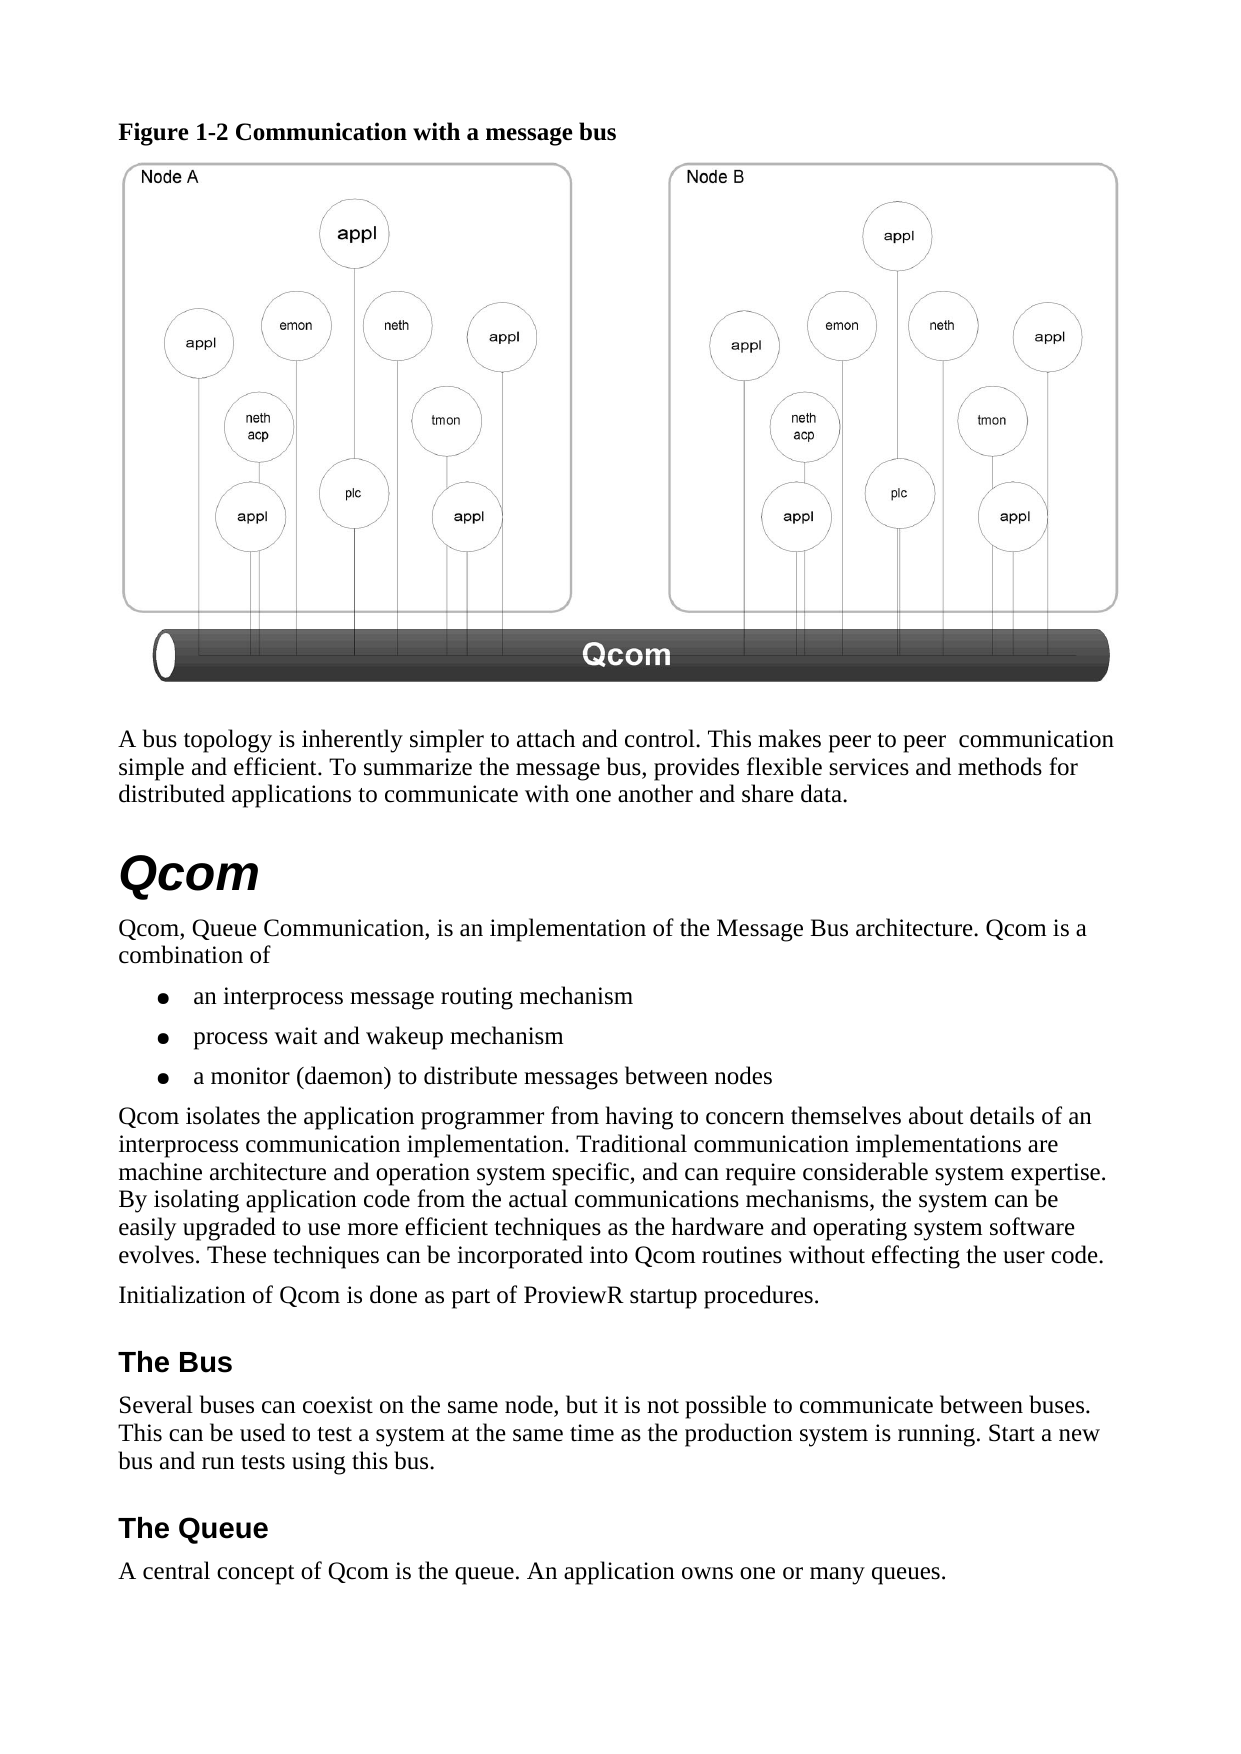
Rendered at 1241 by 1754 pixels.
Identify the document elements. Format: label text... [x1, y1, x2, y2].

subtitle Qcom [118, 846, 1122, 901]
text Initialization of Qcom is done as part of ProviewR startup procedures. [118, 1281, 1122, 1309]
picture [118, 158, 1122, 685]
text Figure 1-2 Communication with a message bus [118, 118, 1122, 146]
text A bus topology is inherently simpler to attach and control. This makes peer to peer communication simple and efficient. To summarize the message bus, provides flexible services and methods for distributed applications to communicate with one another and share data. [118, 725, 1122, 808]
list process wait and wakeup mechanism [156, 1022, 1122, 1050]
text Several buses can coexist on the same node, but it is not possible to communicate between buses. This can be used to test a system at the same time as the production system is running. Start a new bus and run tests using this bus. [118, 1391, 1122, 1474]
list an interprocess message routing mechanism [156, 982, 1122, 1009]
list a monitor (daemon) to distribute messages between nodes [156, 1062, 1122, 1090]
text Qcom isolates the application programmer from having to concern themselves about details of an interprocess communication implementation. Traditional communication implementations are machine architecture and operation system specific, and can require considerable system expertise. By isolating application code from the actual communications mechanisms, the system can be easily upgraded to use more efficient techniques as the hardware and operating system software evolves. These techniques can be incorporated into Qcom routines without effecting the user code. [118, 1102, 1122, 1269]
text Qcom, Queue Communication, is an implementation of the Message Bus architecture. Qcom is a combination of [118, 914, 1122, 969]
subtitle The Queue [118, 1512, 1122, 1545]
subtitle The Bus [118, 1346, 1122, 1379]
text A central concept of Qcom is the queue. An application owns one or many queues. [118, 1557, 1122, 1585]
